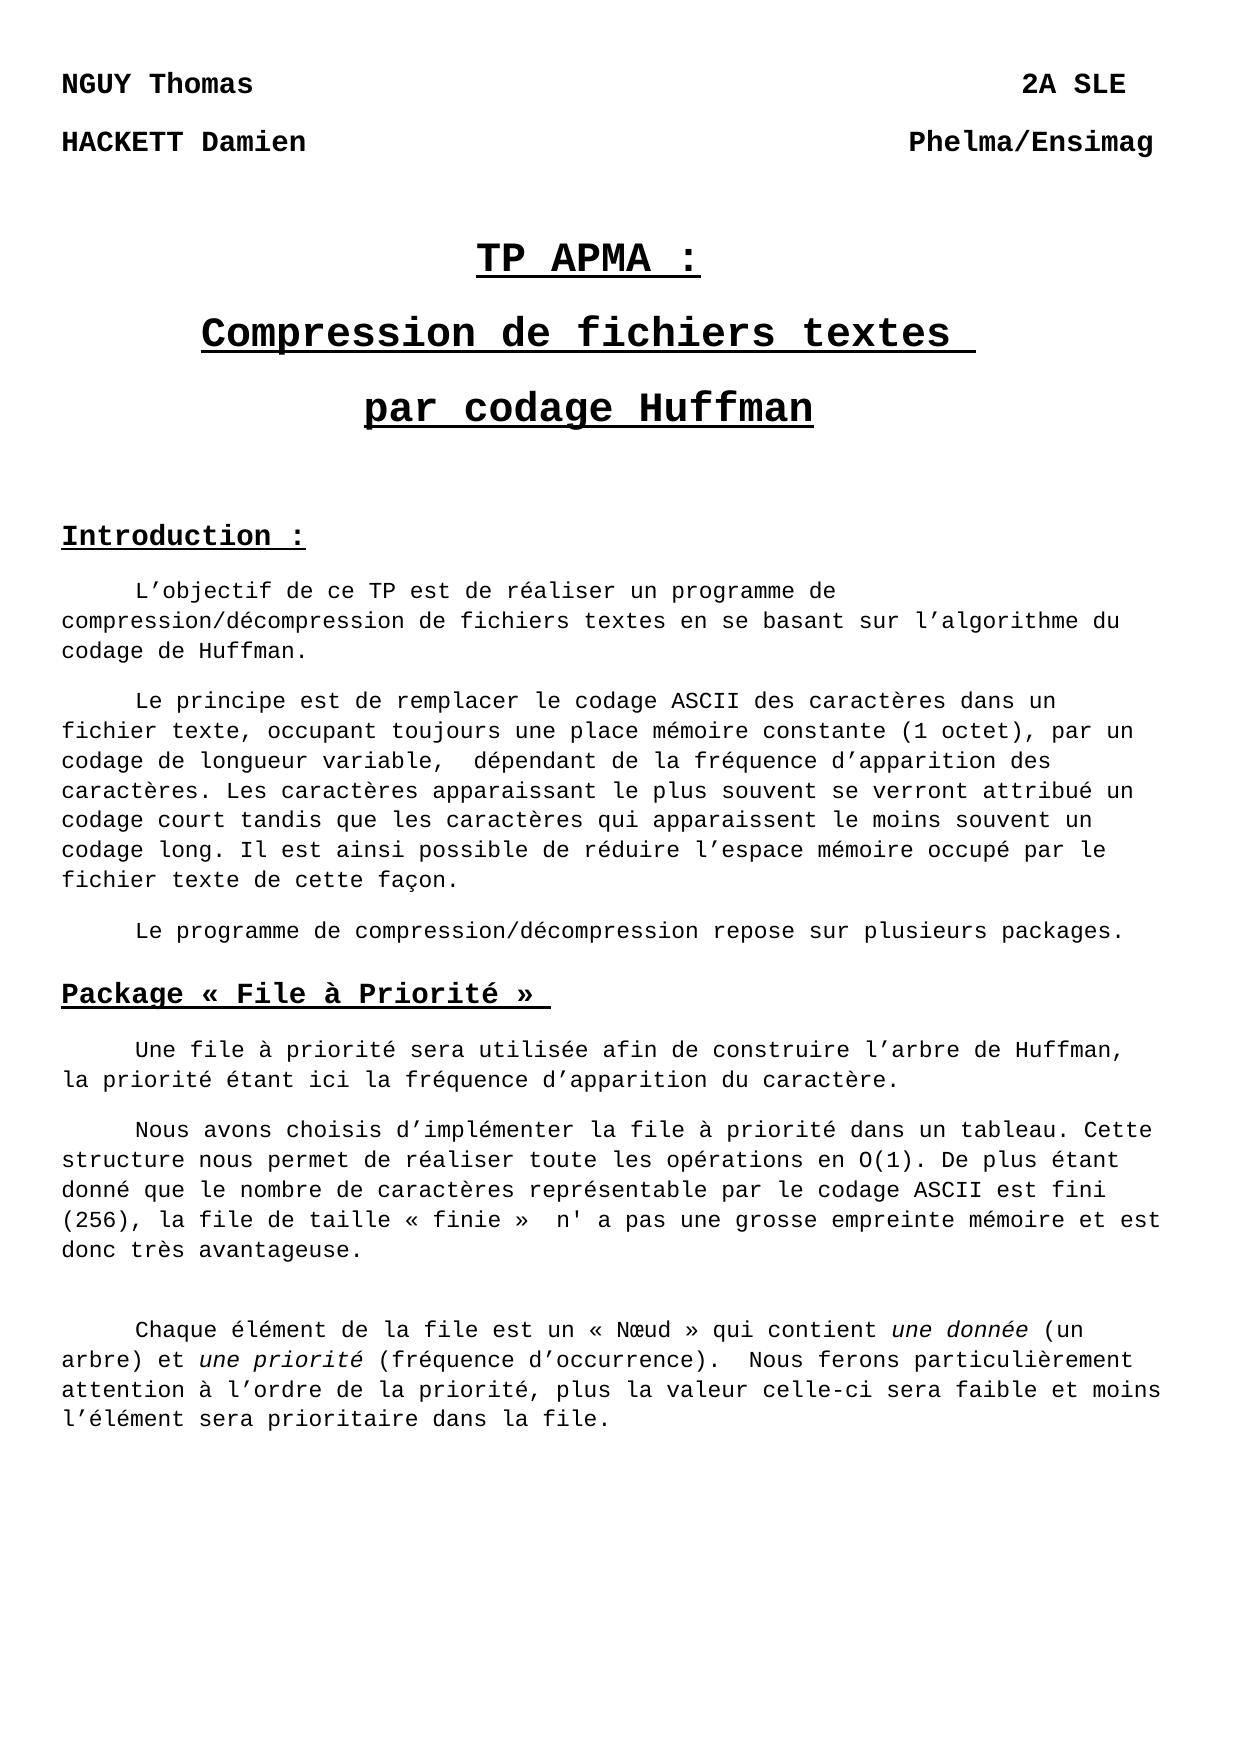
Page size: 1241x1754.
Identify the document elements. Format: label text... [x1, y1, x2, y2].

text TP APMA : [14, 237, 1162, 284]
text Une file à priorité sera utilisée afin de construire l’arbre de Huffman, la priorité étant ici la fréquence d’apparition du caractère. [61, 1038, 1162, 1094]
text Introduction : [61, 521, 1162, 554]
text Nous avons choisis d’implémenter la file à priorité dans un tableau. Cette structure nous permet de réaliser toute les opérations en O(1). De plus étant donné que le nombre de caractères représentable par le codage ASCII est fini (256), la file de taille « finie » n' a pas une grosse empreinte mémoire et est donc très avantageuse. [61, 1119, 1162, 1264]
text Le programme de compression/décompression repose sur plusieurs packages. Package « File à Priorité » [61, 919, 1162, 1013]
text Chaque élément de la file est un « Nœud » qui contient une donnée (un arbre) et une priorité (fréquence d’occurrence). Nous ferons particulièrement attention à l’ordre de la priorité, plus la valeur celle-ci sera faible et moins l’élément sera prioritaire dans la file. [61, 1288, 1162, 1463]
text Le principe est de remplacer le codage ASCII des caractères dans un fichier texte, occupant toujours une place mémoire constante (1 octet), par un codage de longueur variable, dépendant de la fréquence d’apparition des caractères. Les caractères apparaissant le plus souvent se verront attribué un codage court tandis que les caractères qui apparaissent le moins souvent un codage long. Il est ainsi possible de réduire l’espace mémoire occupé par le fichier texte de cette façon. [61, 689, 1162, 894]
text Compression de fichiers textes [14, 312, 1162, 359]
text par codage Huffman [14, 387, 1162, 434]
text NGUY Thomas 2A SLE [61, 69, 1162, 102]
text HACKETT Damien Phelma/Ensimag [61, 127, 1162, 161]
text L’objectif de ce TP est de réaliser un programme de compression/décompression de fichiers textes en se basant sur l’algorithme du codage de Huffman. [61, 579, 1162, 665]
